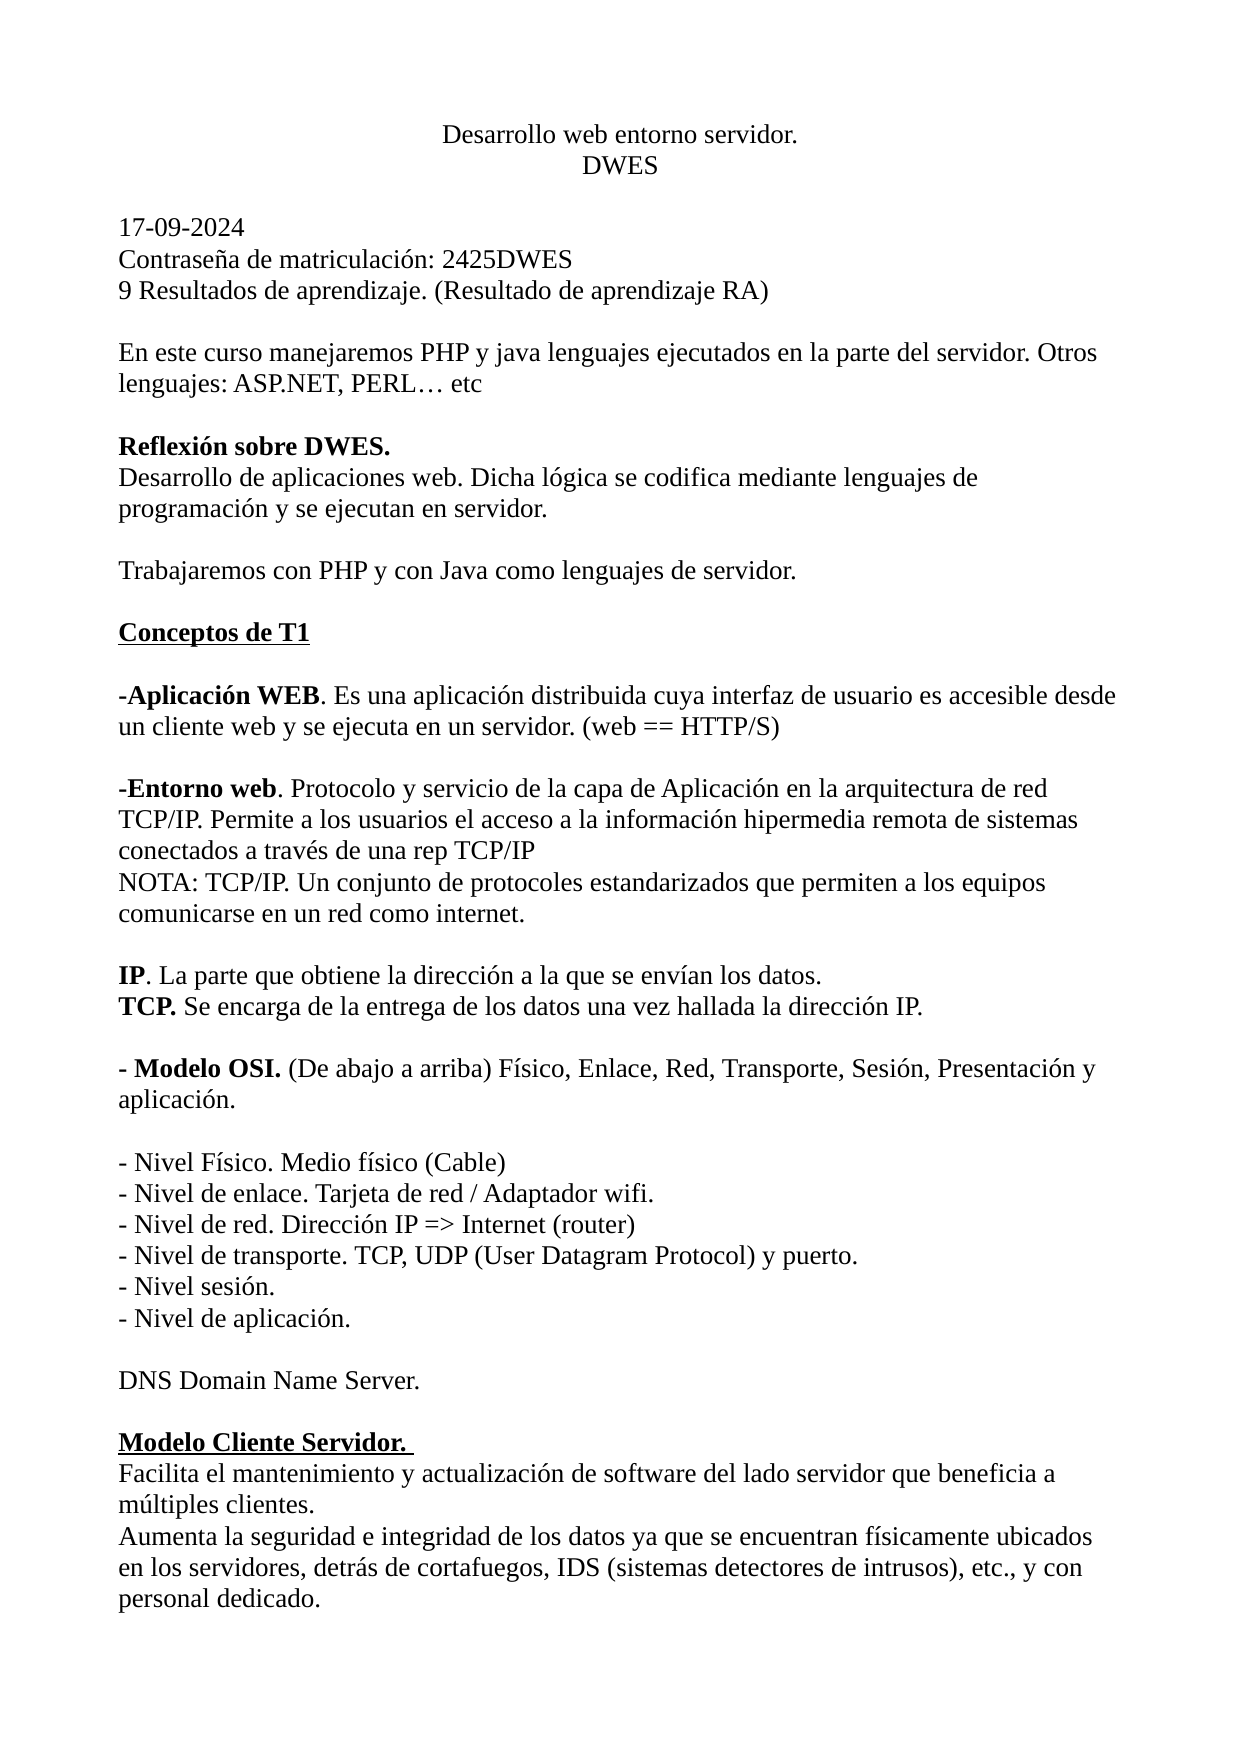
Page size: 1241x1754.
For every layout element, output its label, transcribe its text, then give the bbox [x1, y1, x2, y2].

text Trabajaremos con PHP y con Java como lenguajes de servidor. [118, 554, 1122, 585]
text -Entorno web. Protocolo y servicio de la capa de Aplicación en la arquitectura de red TCP/IP. Permite a los usuarios el acceso a la información hipermedia remota de sistemas conectados a través de una rep TCP/IP [118, 772, 1122, 866]
text - Nivel Físico. Medio físico (Cable) [118, 1146, 1122, 1177]
text -Aplicación WEB. Es una aplicación distribuida cuya interfaz de usuario es accesible desde un cliente web y se ejecuta en un servidor. (web == HTTP/S) [118, 679, 1122, 741]
text 9 Resultados de aprendizaje. (Resultado de aprendizaje RA) [118, 274, 1122, 305]
text Aumenta la seguridad e integridad de los datos ya que se encuentran físicamente ubicados en los servidores, detrás de cortafuegos, IDS (sistemas detectores de intrusos), etc., y con personal dedicado. [118, 1520, 1122, 1613]
text En este curso manejaremos PHP y java lenguajes ejecutados en la parte del servidor. Otros lenguajes: ASP.NET, PERL… etc [118, 336, 1122, 398]
text - Nivel de red. Dirección IP => Internet (router) [118, 1208, 1122, 1239]
text NOTA: TCP/IP. Un conjunto de protocoles estandarizados que permiten a los equipos comunicarse en un red como internet. [118, 866, 1122, 928]
text - Nivel de enlace. Tarjeta de red / Adaptador wifi. [118, 1177, 1122, 1208]
text Modelo Cliente Servidor. [118, 1426, 1122, 1457]
text Conceptos de T1 [118, 616, 1122, 648]
text Desarrollo web entorno servidor. [118, 118, 1122, 149]
text TCP. Se encarga de la entrega de los datos una vez hallada la dirección IP. [118, 990, 1122, 1021]
text 17-09-2024 [118, 212, 1122, 243]
text Facilita el mantenimiento y actualización de software del lado servidor que beneficia a múltiples clientes. [118, 1457, 1122, 1520]
text Desarrollo de aplicaciones web. Dicha lógica se codifica mediante lenguajes de programación y se ejecutan en servidor. [118, 461, 1122, 523]
text - Nivel de aplicación. [118, 1302, 1122, 1333]
text - Modelo OSI. (De abajo a arriba) Físico, Enlace, Red, Transporte, Sesión, Presentación y aplicación. [118, 1052, 1122, 1115]
text Reflexión sobre DWES. [118, 429, 1122, 461]
text IP. La parte que obtiene la dirección a la que se envían los datos. [118, 959, 1122, 990]
text DWES [118, 149, 1122, 180]
text - Nivel sesión. [118, 1271, 1122, 1302]
text - Nivel de transporte. TCP, UDP (User Datagram Protocol) y puerto. [118, 1239, 1122, 1271]
text Contraseña de matriculación: 2425DWES [118, 243, 1122, 274]
text DNS Domain Name Server. [118, 1364, 1122, 1395]
